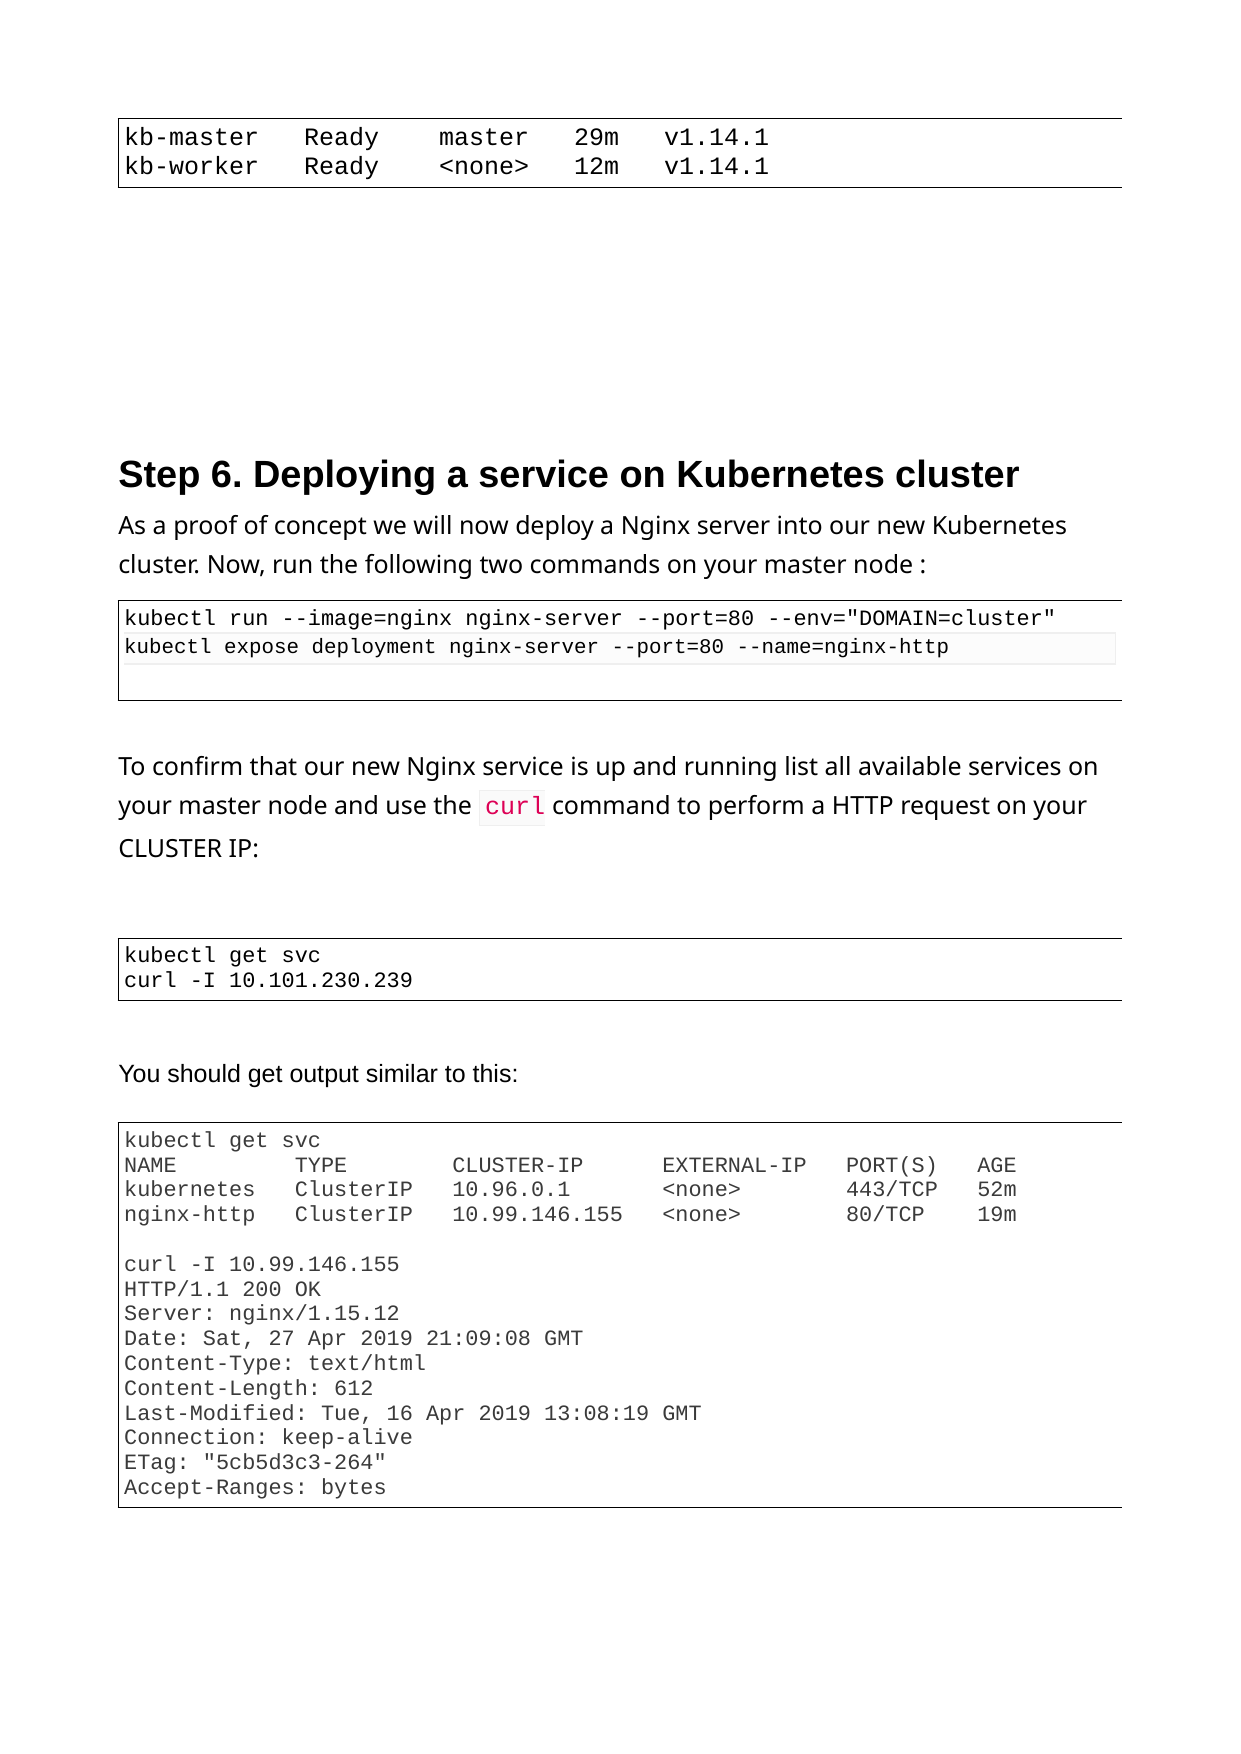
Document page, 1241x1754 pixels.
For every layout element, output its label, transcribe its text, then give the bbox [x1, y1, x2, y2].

text As a proof of concept we will now deploy a Nginx server into our new Kubernetes cluster. Now, run the following two commands on your master node : [118, 507, 1122, 581]
text To confirm that our new Nginx service is up and running list all available services on your master node and use the curl command to perform a HTTP request on your CLUSTER IP: [118, 748, 1122, 864]
subtitle Step 6. Deploying a service on Kubernetes cluster [118, 451, 1122, 495]
text You should get output similar to this: [118, 1059, 1122, 1088]
table_header kubectl get svc NAME TYPE CLUSTER-IP EXTERNAL-IP PORT(S) AGE kubernetes ClusterIP 10.96.0.1 <none> 443/TCP 52m nginx-http ClusterIP 10.99.146.155 <none> 80/TCP 19m curl -I 10.99.146.155 HTTP/1.1 200 OK Server: nginx/1.15.12 Date: Sat, 27 Apr 2019 21:09:08 GMT Content-Type: text/html Content-Length: 612 Last-Modified: Tue, 16 Apr 2019 13:08:19 GMT Connection: keep-alive ETag: "5cb5d3c3-264" Accept-Ranges: bytes [119, 1123, 1122, 1507]
table_header kubectl run --image=nginx nginx-server --port=80 --env="DOMAIN=cluster" kubectl expose deployment nginx-server --port=80 --name=nginx-http [119, 601, 1122, 700]
table_header kubectl get svc curl -I 10.101.230.239 [119, 939, 1122, 1000]
table_header kb-master Ready master 29m v1.14.1 kb-worker Ready <none> 12m v1.14.1 [119, 119, 1122, 187]
